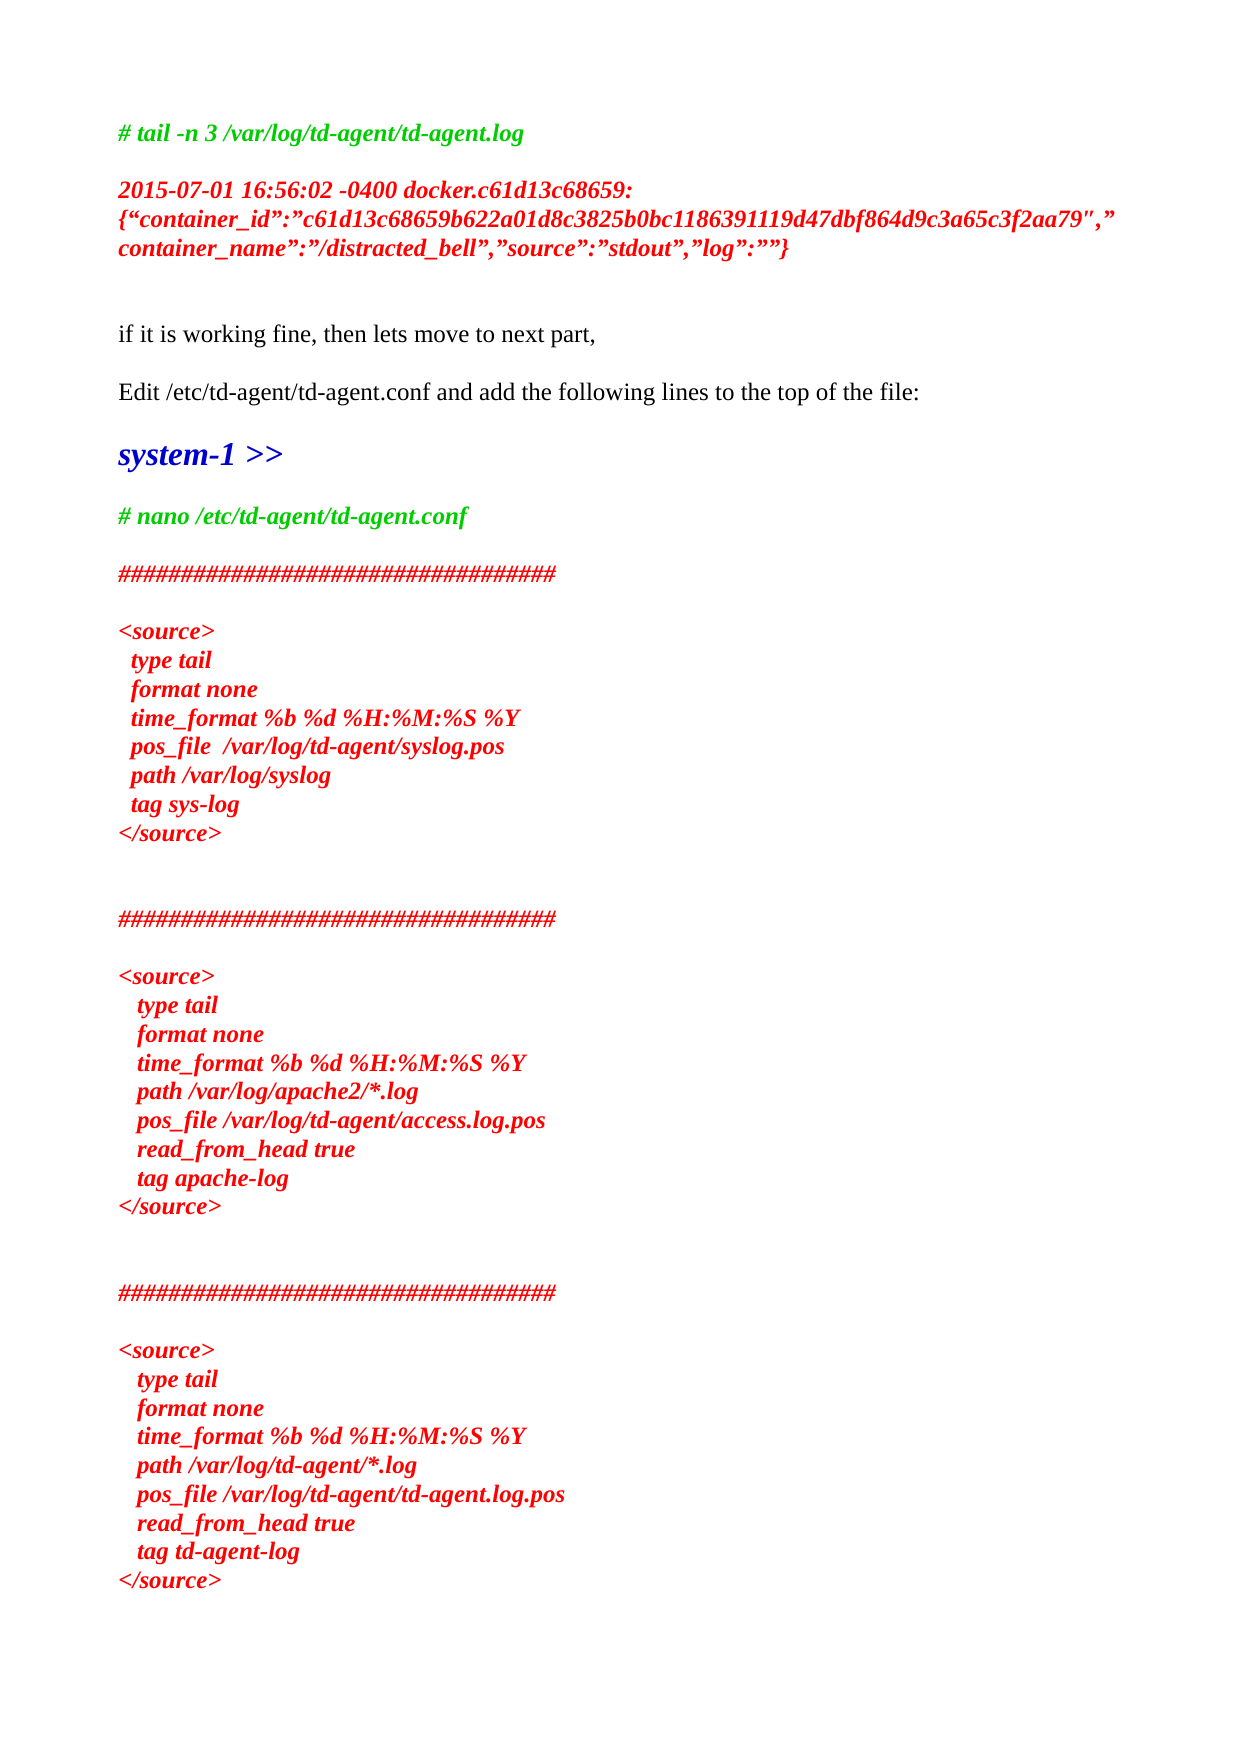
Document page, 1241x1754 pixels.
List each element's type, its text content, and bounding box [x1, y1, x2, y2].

text tag td-agent-log [118, 1536, 1122, 1565]
text </source> [118, 818, 1122, 846]
text time_format %b %d %H:%M:%S %Y [118, 1421, 1122, 1450]
text format none [118, 674, 1122, 703]
text 2015-07-01 16:56:02 -0400 docker.c61d13c68659: {“container_id”:”c61d13c68659b622a01d8c3825b0bc1186391119d47dbf864d9c3a65c3f2aa79″,”container_name”:”/distracted_bell”,”source”:”stdout”,”log”:””} [118, 176, 1122, 262]
text if it is working fine, then lets move to next part, [118, 319, 1122, 348]
text # tail -n 3 /var/log/td-agent/td-agent.log [118, 118, 1122, 147]
text type tail [118, 645, 1122, 674]
text time_format %b %d %H:%M:%S %Y [118, 1048, 1122, 1076]
text type tail [118, 990, 1122, 1019]
text # nano /etc/td-agent/td-agent.conf [118, 501, 1122, 530]
text <source> [118, 616, 1122, 645]
text ################################### [118, 559, 1122, 588]
text pos_file /var/log/td-agent/syslog.pos [118, 731, 1122, 760]
text <source> [118, 961, 1122, 990]
text read_from_head true [118, 1134, 1122, 1163]
text pos_file /var/log/td-agent/td-agent.log.pos [118, 1479, 1122, 1508]
text system-1 >> [118, 434, 1122, 473]
text </source> [118, 1191, 1122, 1220]
text path /var/log/td-agent/*.log [118, 1450, 1122, 1479]
text </source> [118, 1565, 1122, 1594]
text path /var/log/syslog [118, 760, 1122, 789]
text format none [118, 1393, 1122, 1421]
text format none [118, 1019, 1122, 1048]
text Edit /etc/td-agent/td-agent.conf and add the following lines to the top of the file: [118, 377, 1122, 406]
text time_format %b %d %H:%M:%S %Y [118, 703, 1122, 731]
text tag sys-log [118, 789, 1122, 818]
text pos_file /var/log/td-agent/access.log.pos [118, 1105, 1122, 1134]
text path /var/log/apache2/*.log [118, 1076, 1122, 1105]
text <source> [118, 1335, 1122, 1364]
text tag apache-log [118, 1163, 1122, 1191]
text ################################### [118, 904, 1122, 933]
text ################################### [118, 1278, 1122, 1306]
text type tail [118, 1364, 1122, 1393]
text read_from_head true [118, 1508, 1122, 1536]
